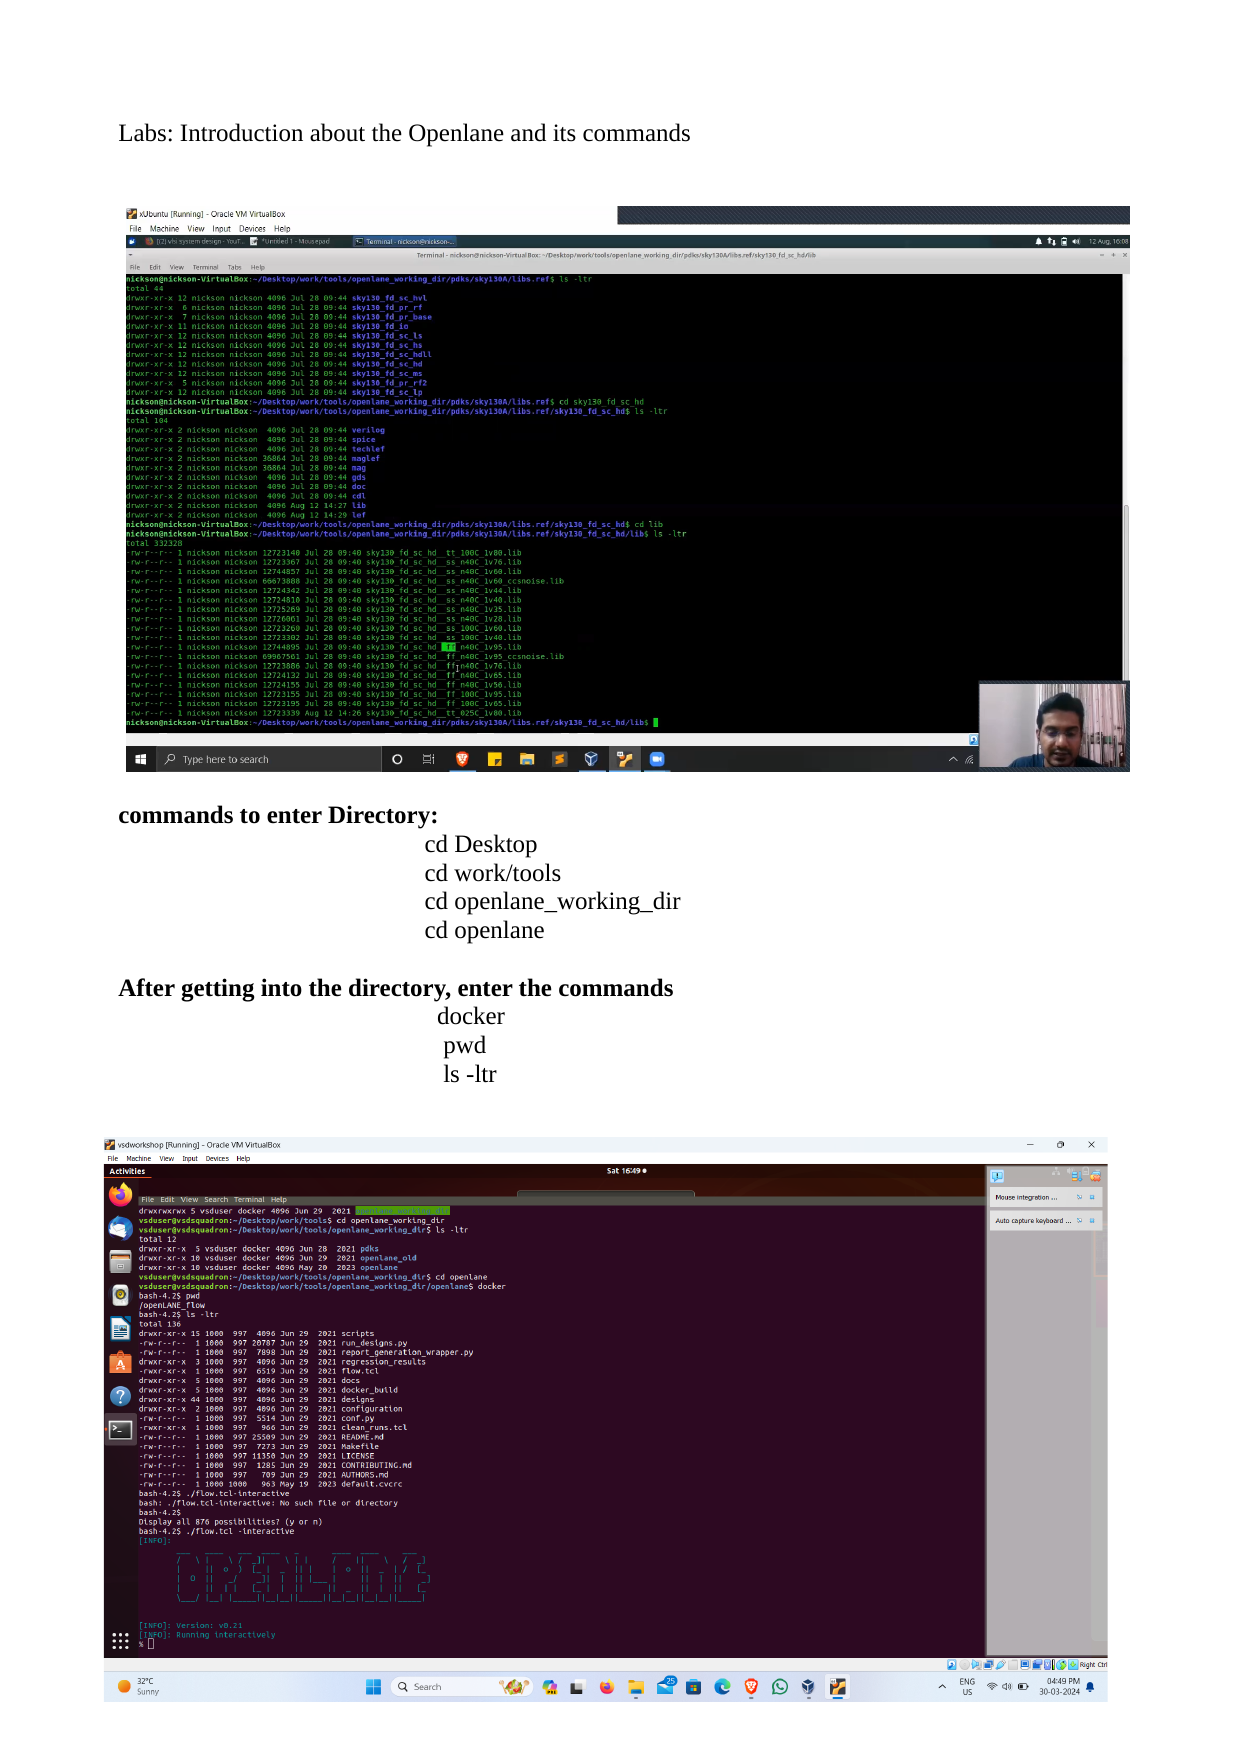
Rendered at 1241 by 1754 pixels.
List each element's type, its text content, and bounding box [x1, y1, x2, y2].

text ls -ltr [118, 1059, 1122, 1088]
text pwd [118, 1030, 1122, 1059]
text cd Desktop [118, 829, 1122, 858]
text cd openlane [118, 915, 1122, 944]
picture [126, 206, 1130, 772]
text Labs: Introduction about the Openlane and its commands [118, 118, 1122, 147]
text After getting into the directory, enter the commands [118, 973, 1122, 1001]
text docker [118, 1001, 1122, 1030]
text cd work/tools [118, 858, 1122, 886]
text cd openlane_working_dir [118, 886, 1122, 915]
text commands to enter Directory: [118, 800, 1122, 829]
picture [103, 1137, 1108, 1702]
